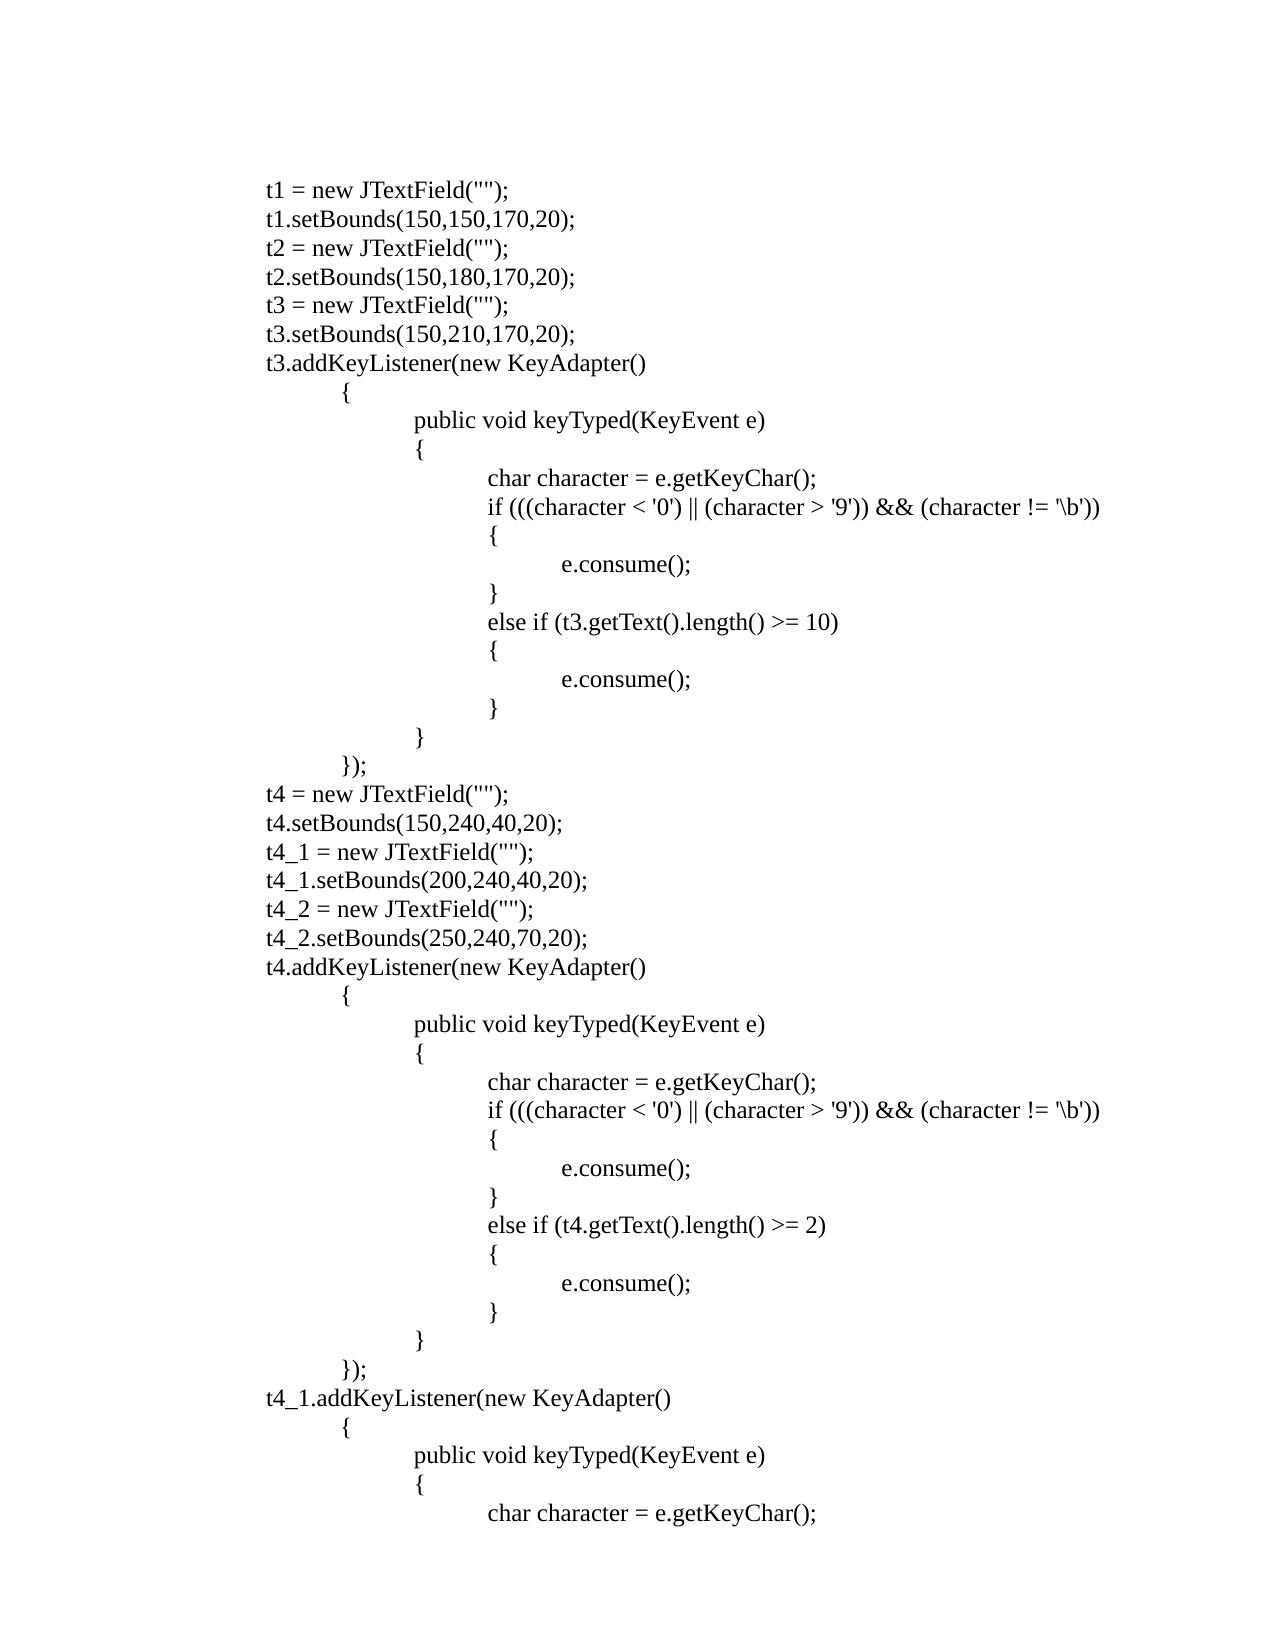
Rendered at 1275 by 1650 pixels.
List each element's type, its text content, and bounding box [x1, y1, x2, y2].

text } [118, 1182, 1157, 1211]
text else if (t4.getText().length() >= 2) [118, 1211, 1157, 1239]
text } [118, 1297, 1157, 1326]
text { [118, 1239, 1157, 1268]
text char character = e.getKeyChar(); [118, 1067, 1157, 1096]
text t3 = new JTextField(""); [118, 291, 1157, 319]
text { [118, 434, 1157, 463]
text t3.addKeyListener(new KeyAdapter() [118, 348, 1157, 377]
text { [118, 1412, 1157, 1441]
text { [118, 521, 1157, 549]
text t4.setBounds(150,240,40,20); [118, 808, 1157, 837]
text t4.addKeyListener(new KeyAdapter() [118, 952, 1157, 981]
text { [118, 1124, 1157, 1153]
text { [118, 377, 1157, 406]
text t1.setBounds(150,150,170,20); [118, 204, 1157, 233]
text public void keyTyped(KeyEvent e) [118, 1009, 1157, 1038]
text } [118, 1326, 1157, 1354]
text e.consume(); [118, 1268, 1157, 1297]
text t1 = new JTextField(""); [118, 176, 1157, 204]
text char character = e.getKeyChar(); [118, 1498, 1157, 1527]
text t4 = new JTextField(""); [118, 779, 1157, 808]
text }); [118, 1354, 1157, 1383]
text public void keyTyped(KeyEvent e) [118, 406, 1157, 434]
text t3.setBounds(150,210,170,20); [118, 319, 1157, 348]
text t4_1.setBounds(200,240,40,20); [118, 866, 1157, 894]
text t2.setBounds(150,180,170,20); [118, 262, 1157, 291]
text t2 = new JTextField(""); [118, 233, 1157, 262]
text t4_2 = new JTextField(""); [118, 894, 1157, 923]
text }); [118, 751, 1157, 779]
text } [118, 693, 1157, 722]
text e.consume(); [118, 1153, 1157, 1182]
text t4_2.setBounds(250,240,70,20); [118, 923, 1157, 952]
text char character = e.getKeyChar(); [118, 463, 1157, 492]
text if (((character < '0') || (character > '9')) && (character != '\b')) [118, 1096, 1157, 1124]
text e.consume(); [118, 664, 1157, 693]
text } [118, 722, 1157, 751]
text { [118, 636, 1157, 664]
text t4_1.addKeyListener(new KeyAdapter() [118, 1383, 1157, 1412]
text { [118, 1469, 1157, 1498]
text { [118, 1038, 1157, 1067]
text t4_1 = new JTextField(""); [118, 837, 1157, 866]
text } [118, 578, 1157, 607]
text e.consume(); [118, 549, 1157, 578]
text public void keyTyped(KeyEvent e) [118, 1441, 1157, 1469]
text { [118, 981, 1157, 1009]
text else if (t3.getText().length() >= 10) [118, 607, 1157, 636]
text if (((character < '0') || (character > '9')) && (character != '\b')) [118, 492, 1157, 521]
